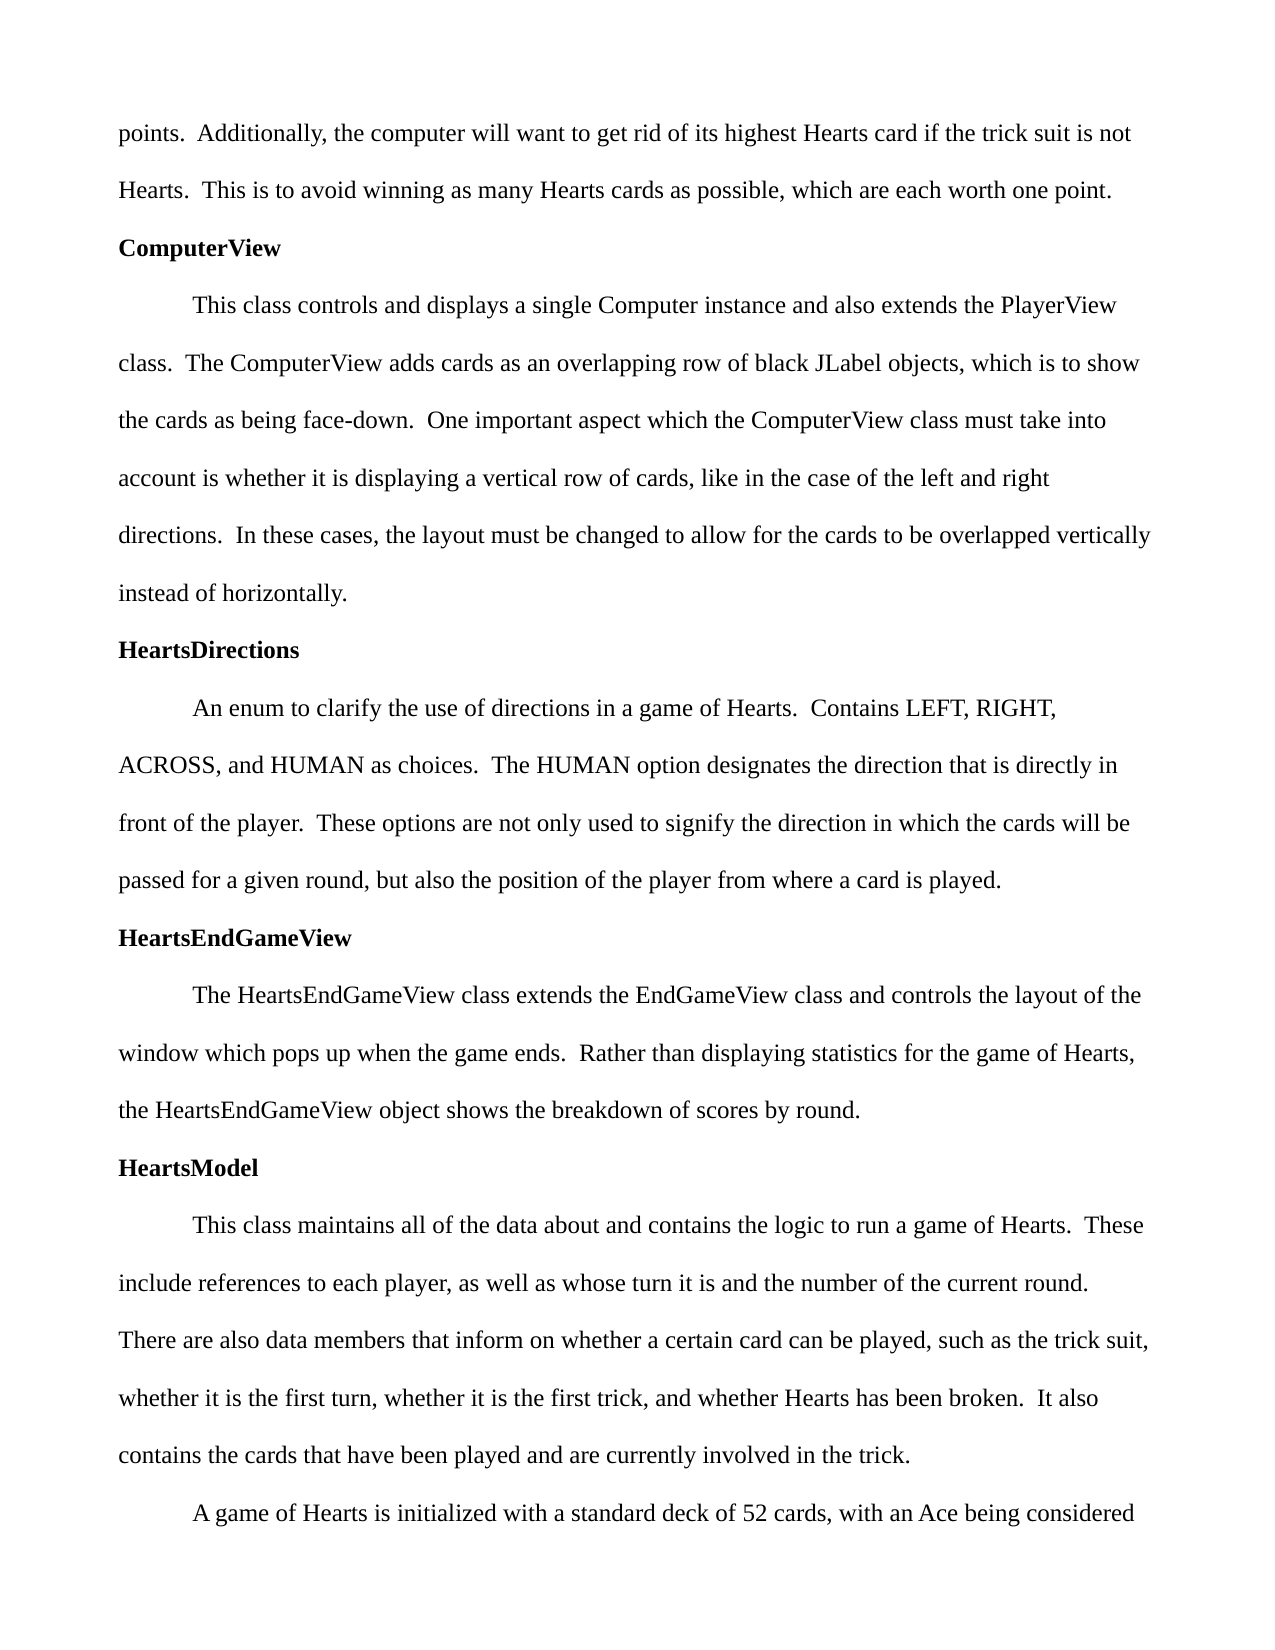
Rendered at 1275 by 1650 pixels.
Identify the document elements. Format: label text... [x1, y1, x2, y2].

text An enum to clarify the use of directions in a game of Hearts. Contains LEFT, RIGHT, ACROSS, and HUMAN as choices. The HUMAN option designates the direction that is directly in front of the player. These options are not only used to signify the direction in which the cards will be passed for a given round, but also the position of the player from where a card is played. [118, 693, 1157, 894]
text This class maintains all of the data about and contains the logic to run a game of Hearts. These include references to each player, as well as whose turn it is and the number of the current round. There are also data members that inform on whether a certain card can be played, such as the trick suit, whether it is the first turn, whether it is the first trick, and whether Hearts has been broken. It also contains the cards that have been played and are currently involved in the trick. [118, 1211, 1157, 1469]
text HeartsDirections [118, 636, 1157, 664]
text The HeartsEndGameView class extends the EndGameView class and controls the layout of the window which pops up when the game ends. Rather than displaying statistics for the game of Hearts, the HeartsEndGameView object shows the breakdown of scores by round. [118, 981, 1157, 1124]
text This class controls and displays a single Computer instance and also extends the PlayerView class. The ComputerView adds cards as an overlapping row of black JLabel objects, which is to show the cards as being face-down. One important aspect which the ComputerView class must take into account is whether it is displaying a vertical row of cards, like in the case of the left and right directions. In these cases, the layout must be changed to allow for the cards to be overlapped vertically instead of horizontally. [118, 291, 1157, 607]
text HeartsEndGameView [118, 923, 1157, 952]
text points. Additionally, the computer will want to get rid of its highest Hearts card if the trick suit is not Hearts. This is to avoid winning as many Hearts cards as possible, which are each worth one point. [118, 118, 1157, 204]
text HeartsModel [118, 1153, 1157, 1182]
text A game of Hearts is initialized with a standard deck of 52 cards, with an Ace being considered [118, 1498, 1157, 1527]
text ComputerView [118, 233, 1157, 262]
